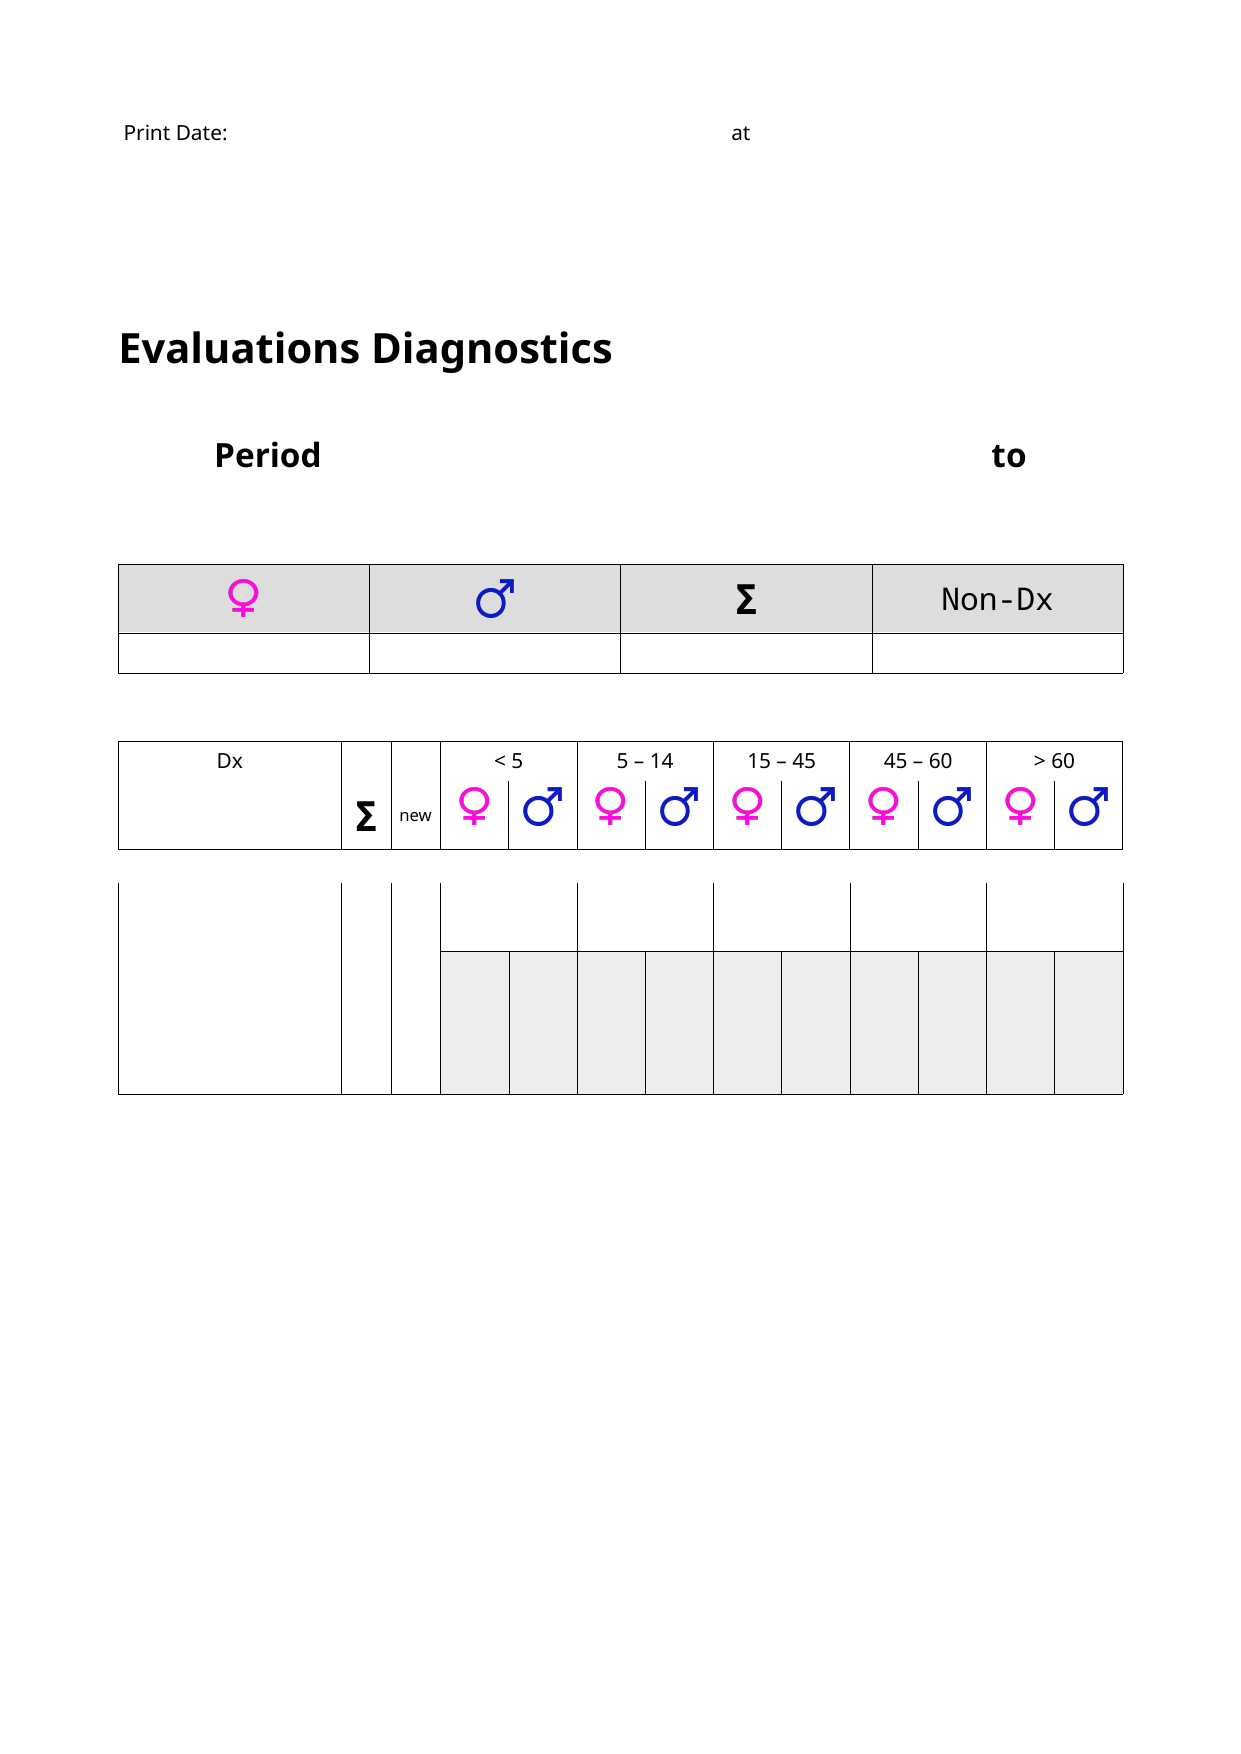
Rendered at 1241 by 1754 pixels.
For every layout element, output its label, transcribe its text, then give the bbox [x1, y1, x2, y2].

picture [1003, 786, 1038, 826]
table_cell [782, 781, 849, 849]
table_cell [987, 781, 1054, 849]
table_header [392, 742, 440, 781]
table_header > 60 [987, 742, 1122, 781]
table_cell [441, 781, 508, 849]
table_header 45 – 60 [850, 742, 986, 781]
table_header [119, 565, 369, 632]
table_header [370, 565, 620, 632]
table_cell <eval_f> [119, 634, 369, 672]
table_cell [1055, 781, 1122, 849]
table_cell [714, 781, 781, 849]
table_cell <dx['age_group_5']-dx['age_group_5f']> [1055, 952, 1123, 1094]
text </if> [118, 1122, 1122, 1151]
text Period <format_date(start_date, user.language)> to <format_date(end_date, user.language)> [118, 432, 1122, 523]
table_header <dx['age_group_4']> [851, 883, 986, 951]
table_header <dx['diagnosis']> [119, 883, 341, 1094]
table_header <dx['age_group_3']> [714, 883, 850, 951]
table_cell <dx['age_group_1']-dx['age_group_1f']> [510, 952, 577, 1094]
table_header Σ [621, 565, 872, 632]
table_cell [850, 781, 918, 849]
picture [226, 578, 261, 618]
table_cell new [392, 781, 440, 849]
picture [659, 786, 699, 827]
text <for each="dx in summary_dx"> [118, 850, 1122, 883]
table_header <dx['age_group_1']> [441, 883, 577, 951]
table_cell [578, 781, 645, 849]
table_header 15 – 45 [714, 742, 849, 781]
table_cell <dx['age_group_3']-dx['age_group_3f']> [782, 952, 850, 1094]
table_cell [919, 781, 986, 849]
table_header <dx['total']> [342, 883, 391, 1094]
picture [457, 786, 492, 826]
table_cell <dx['age_group_3f']> [714, 952, 781, 1094]
table_header [342, 742, 391, 781]
picture [522, 786, 563, 827]
picture [1068, 786, 1109, 827]
table_cell <dx['age_group_2']-dx['age_group_2f']> [646, 952, 713, 1094]
table_cell <dx['age_group_5f']> [987, 952, 1054, 1094]
table_cell <non_dx_eval> [873, 634, 1123, 672]
table_header Dx [119, 742, 341, 781]
table_cell <dx['age_group_4']-dx['age_group_4f']> [919, 952, 986, 1094]
table_cell <eval_m> [370, 634, 620, 672]
table_cell [119, 781, 341, 849]
table_header < 5 [441, 742, 577, 781]
text </if> [118, 233, 1122, 262]
table_cell <dx['age_group_4f']> [851, 952, 918, 1094]
table_header Non-Dx [873, 565, 1123, 632]
table_header <dx['new_conditions']> [392, 883, 440, 1094]
picture [730, 786, 765, 826]
picture [795, 786, 836, 827]
table_header <dx['age_group_5']> [987, 883, 1123, 951]
table_cell <dx['age_group_1f']> [441, 952, 509, 1094]
table_header 5 – 14 [578, 742, 713, 781]
table_cell Σ [342, 781, 391, 849]
table_cell <dx['age_group_2f']> [578, 952, 645, 1094]
picture [932, 786, 972, 827]
text Evaluations Diagnostics [118, 318, 1122, 375]
picture [475, 578, 515, 619]
table_cell [509, 781, 577, 849]
table_header <dx['age_group_2']> [578, 883, 713, 951]
text </for> [118, 1095, 1122, 1122]
picture [593, 786, 628, 826]
text <if test="patient_evaluations"> [118, 262, 1122, 290]
table_cell [646, 781, 713, 849]
picture [866, 786, 901, 826]
table_cell <eval_num> [621, 634, 872, 672]
